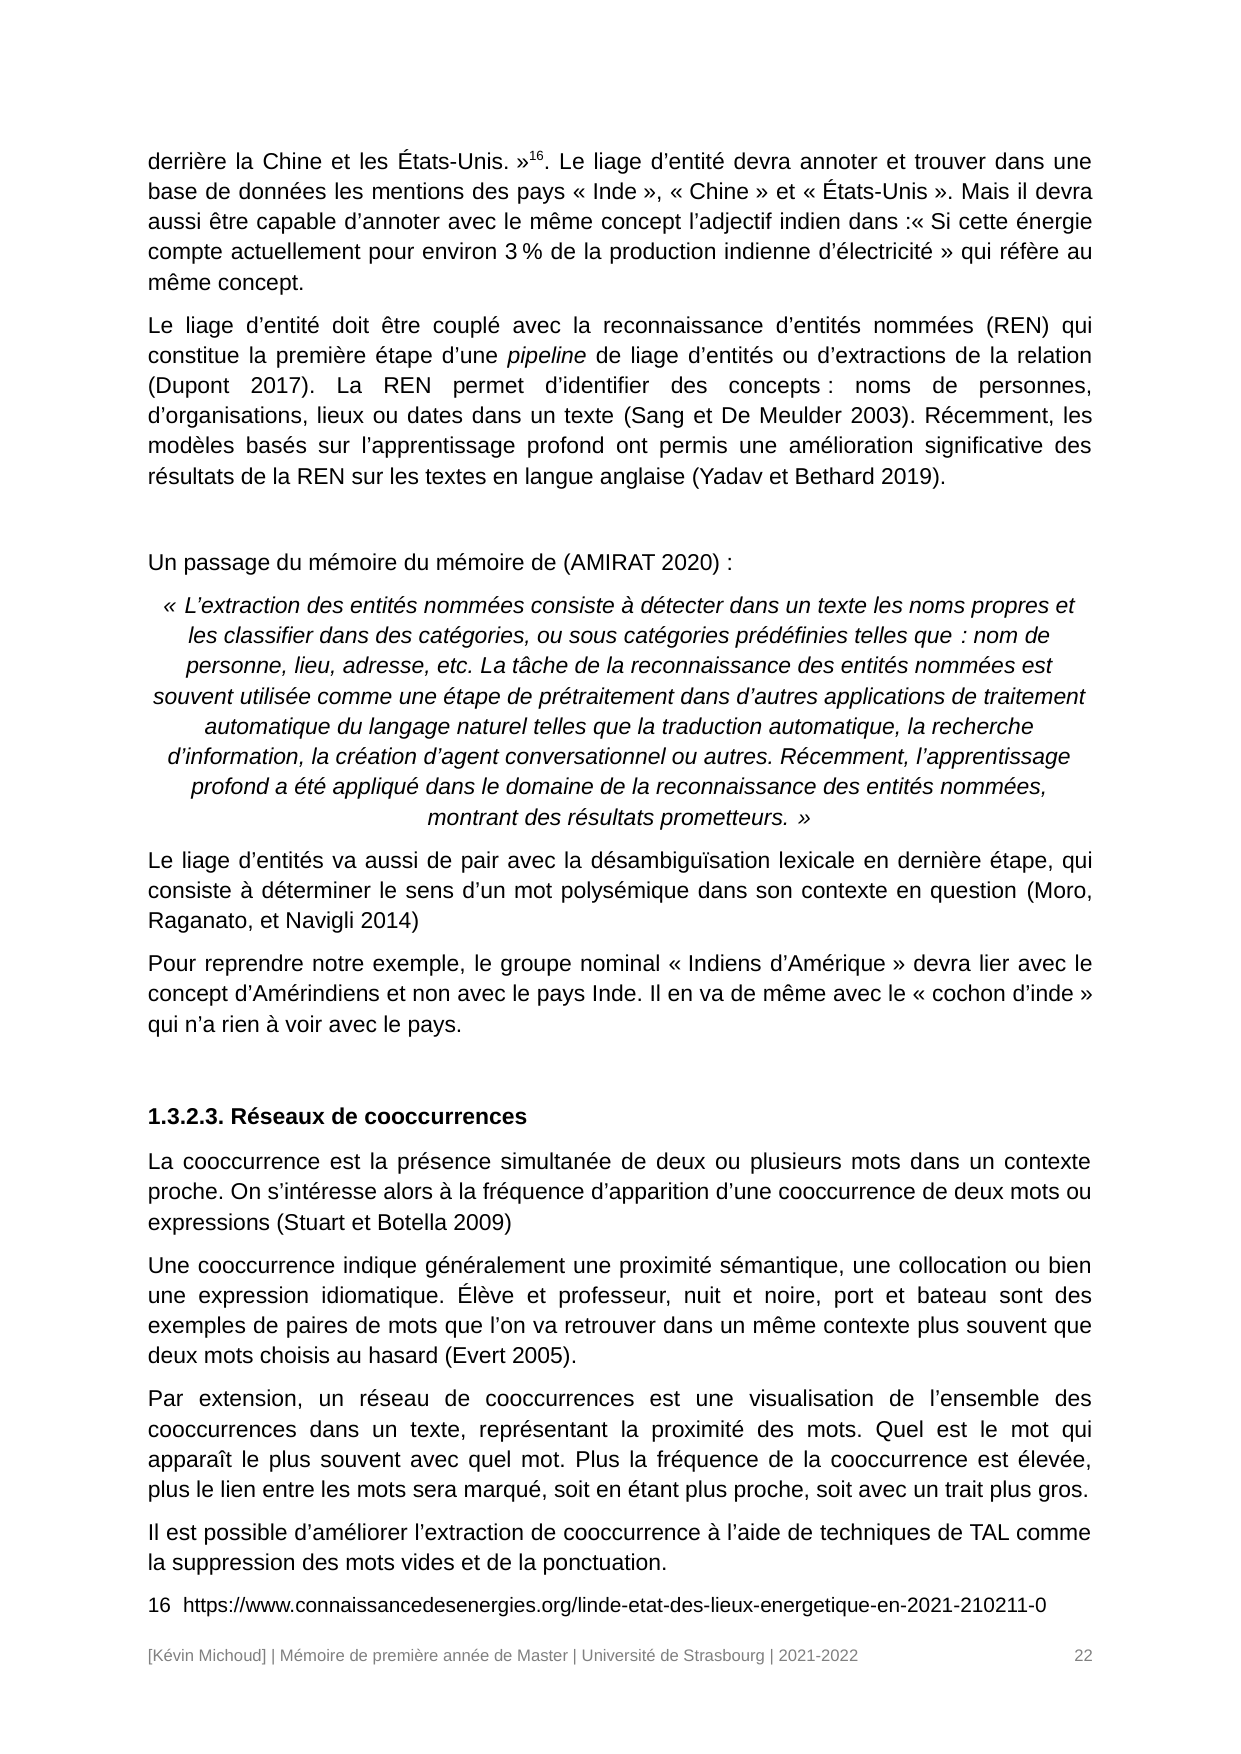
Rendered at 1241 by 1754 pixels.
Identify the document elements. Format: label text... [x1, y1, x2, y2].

text Le liage d’entité doit être couplé avec la reconnaissance d’entités nommées (REN) qui constitue la première étape d’une pipeline de liage d’entités ou d’extractions de la relation (Dupont 2017). La REN permet d’identifier des concepts : noms de personnes, d’organisations, lieux ou dates dans un texte (Sang et De Meulder 2003). Récemment, les modèles basés sur l’apprentissage profond ont permis une amélioration significative des résultats de la REN sur les textes en langue anglaise (Yadav et Bethard 2019). [148, 312, 1093, 489]
text derrière la Chine et les États-Unis. ». Le liage d’entité devra annoter et trouver dans une base de données les mentions des pays « Inde », « Chine » et « États-Unis ». Mais il devra aussi être capable d’annoter avec le même concept l’adjectif indien dans :« Si cette énergie compte actuellement pour environ 3 % de la production indienne d’électricité » qui réfère au même concept. [148, 148, 1093, 295]
text La cooccurrence est la présence simultanée de deux ou plusieurs mots dans un contexte proche. On s’intéresse alors à la fréquence d’apparition d’une cooccurrence de deux mots ou expressions (Stuart et Botella 2009) [148, 1148, 1093, 1235]
text Pour reprendre notre exemple, le groupe nominal « Indiens d’Amérique » devra lier avec le concept d’Amérindiens et non avec le pays Inde. Il en va de même avec le « cochon d’inde » qui n’a rien à voir avec le pays. [148, 950, 1093, 1037]
text Une cooccurrence indique généralement une proximité sémantique, une collocation ou bien une expression idiomatique. Élève et professeur, nuit et noire, port et bateau sont des exemples de paires de mots que l’on va retrouver dans un même contexte plus souvent que deux mots choisis au hasard (Evert 2005). [148, 1252, 1093, 1369]
text Il est possible d’améliorer l’extraction de cooccurrence à l’aide de techniques de TAL comme la suppression des mots vides et de la ponctuation. [148, 1519, 1093, 1576]
text Par extension, un réseau de cooccurrences est une visualisation de l’ensemble des cooccurrences dans un texte, représentant la proximité des mots. Quel est le mot qui apparaît le plus souvent avec quel mot. Plus la fréquence de la cooccurrence est élevée, plus le lien entre les mots sera marqué, soit en étant plus proche, soit avec un trait plus gros. [148, 1385, 1093, 1502]
text https://www.connaissancedesenergies.org/linde-etat-des-lieux-energetique-en-2021-210211-0 [148, 1593, 1093, 1617]
subtitle Réseaux de cooccurrences [148, 1103, 1093, 1129]
text Le liage d’entités va aussi de pair avec la désambiguïsation lexicale en dernière étape, qui consiste à déterminer le sens d’un mot polysémique dans son contexte en question (Moro, Raganato, et Navigli 2014) [148, 847, 1093, 933]
text Un passage du mémoire du mémoire de (AMIRAT 2020) : [148, 549, 1093, 575]
text « L’extraction des entités nommées consiste à détecter dans un texte les noms propres et les classifier dans des catégories, ou sous catégories prédéfinies telles que : nom de personne, lieu, adresse, etc. La tâche de la reconnaissance des entités nommées est souvent utilisée comme une étape de prétraitement dans d’autres applications de traitement automatique du langage naturel telles que la traduction automatique, la recherche d’information, la création d’agent conversationnel ou autres. Récemment, l’apprentissage profond a été appliqué dans le domaine de la reconnaissance des entités nommées, montrant des résultats prometteurs. » [148, 592, 1093, 830]
